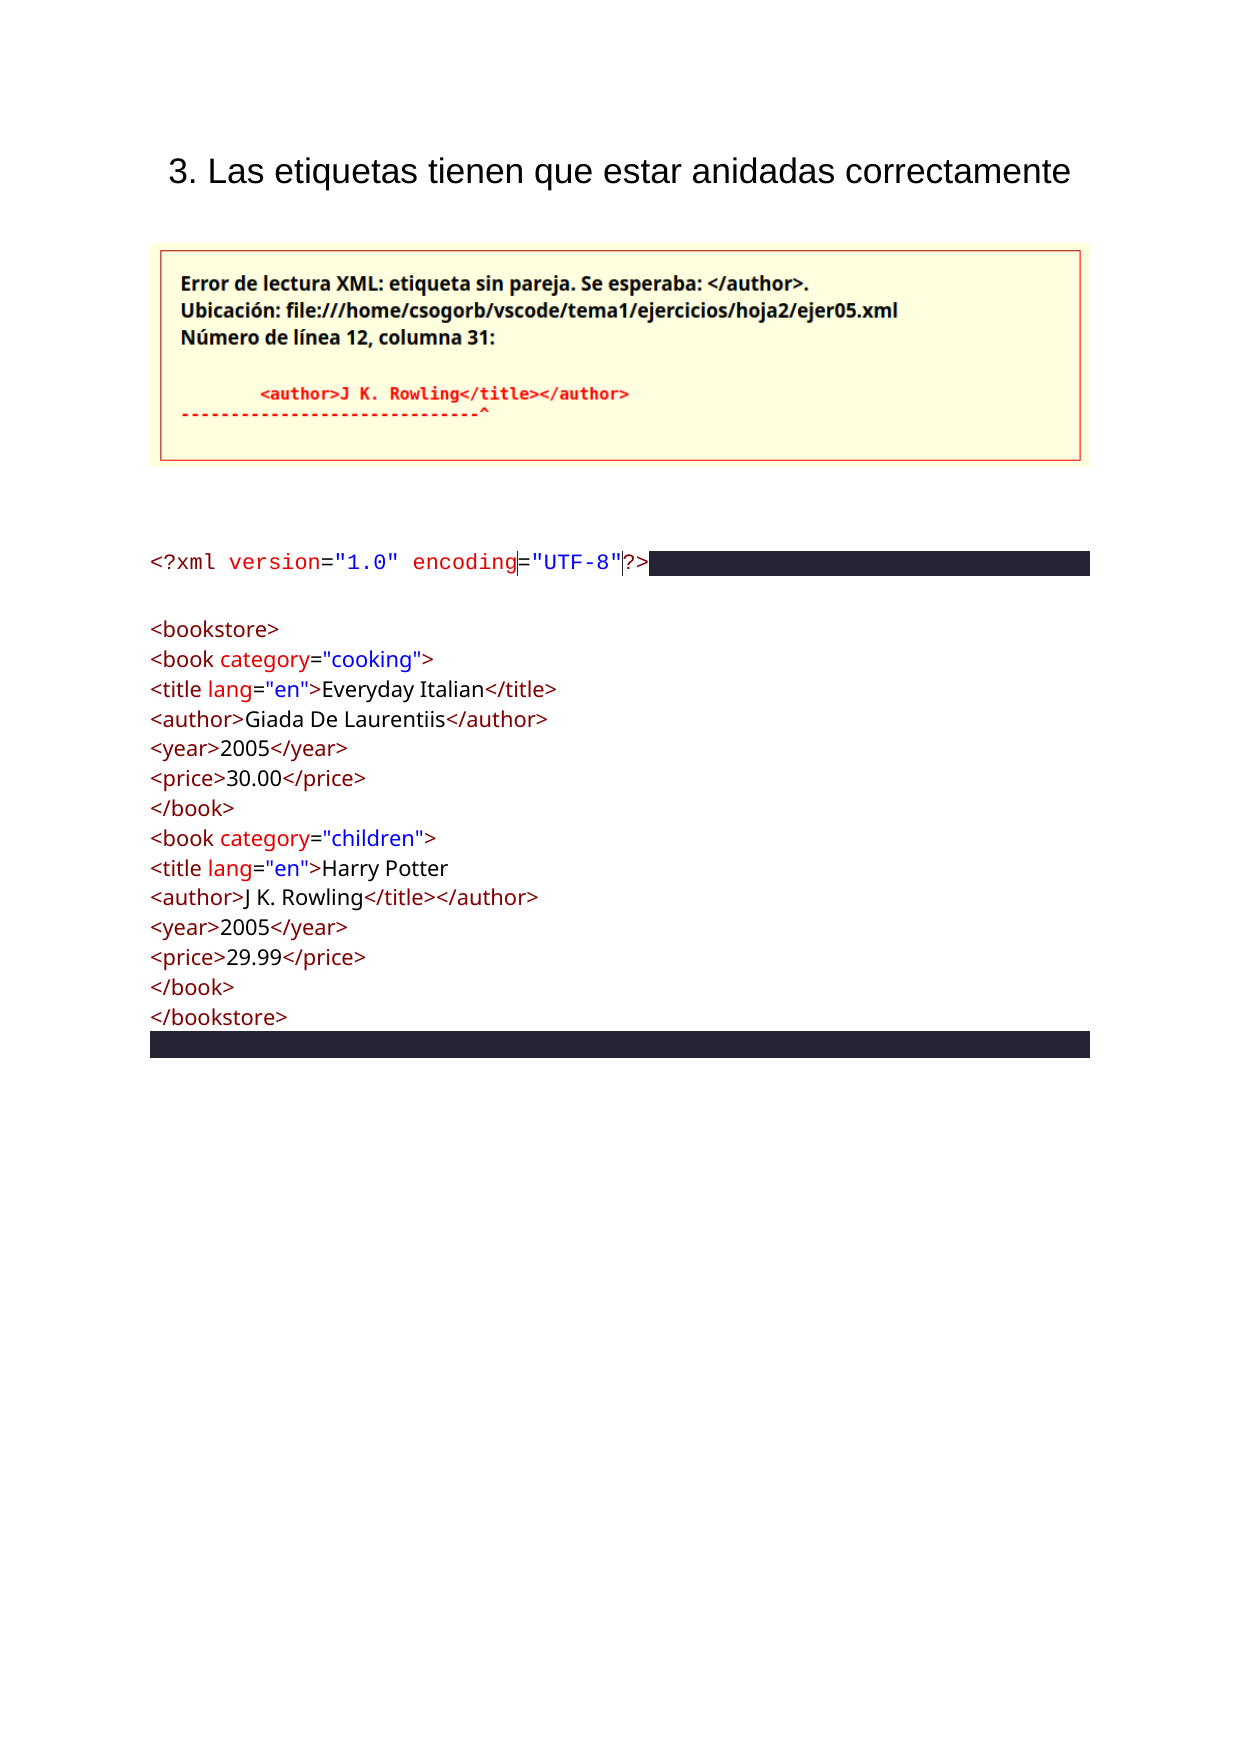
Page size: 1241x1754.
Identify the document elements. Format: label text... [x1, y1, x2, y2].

text <?xml version="1.0" encoding="UTF-8"?> [150, 551, 1090, 576]
text </bookstore> [150, 1002, 1090, 1031]
text <bookstore> [150, 614, 1090, 644]
text <book category="children"> [150, 823, 1090, 853]
text <author>J K. Rowling</title></author> [150, 882, 1090, 912]
text <year>2005</year> [150, 912, 1090, 942]
text </book> [150, 972, 1090, 1002]
text <author>Giada De Laurentiis</author> [150, 704, 1090, 733]
text </book> [150, 793, 1090, 823]
picture [150, 243, 1091, 467]
text <year>2005</year> [150, 733, 1090, 763]
text <title lang="en">Harry Potter [150, 853, 1090, 882]
text 3. Las etiquetas tienen que estar anidadas correctamente [150, 150, 1090, 191]
text <title lang="en">Everyday Italian</title> [150, 674, 1090, 704]
text <book category="cooking"> [150, 644, 1090, 674]
text <price>30.00</price> [150, 763, 1090, 793]
text <price>29.99</price> [150, 942, 1090, 972]
